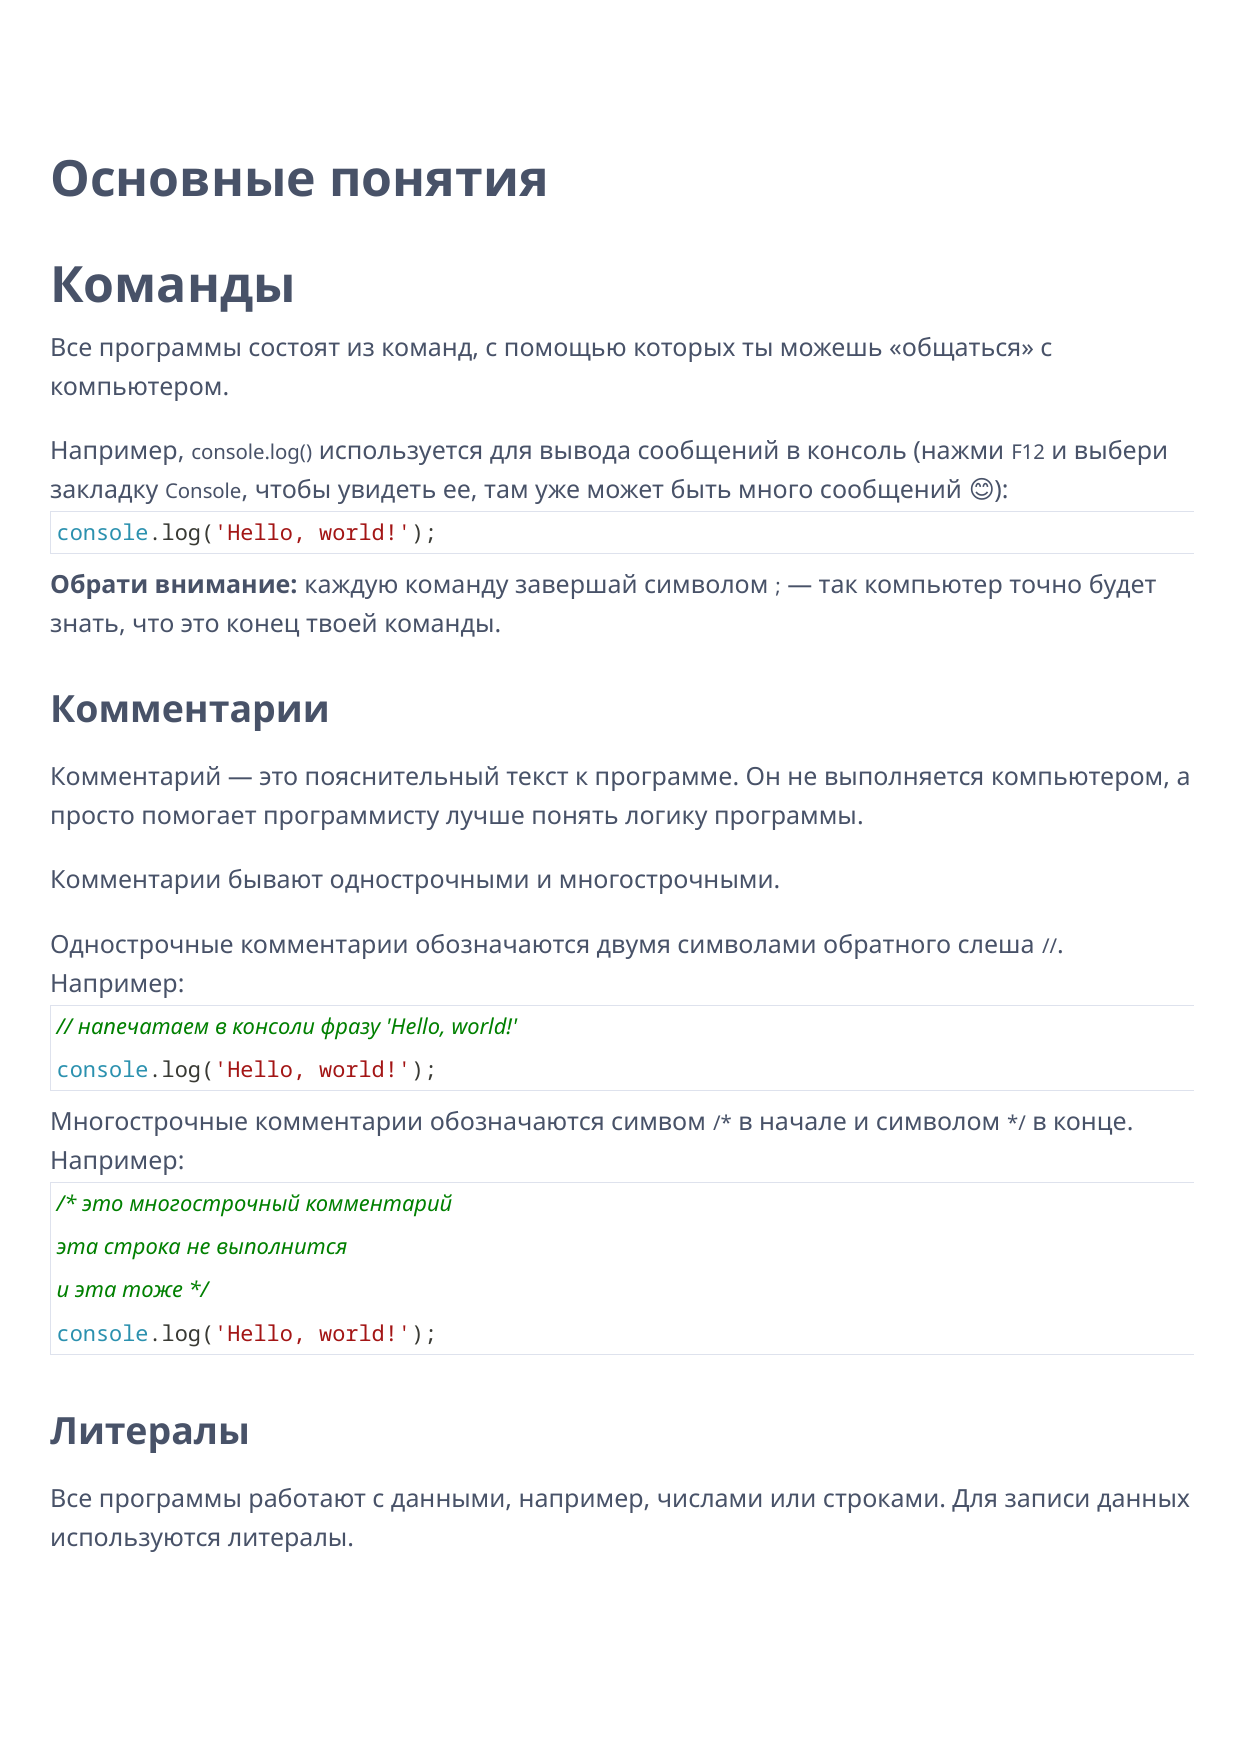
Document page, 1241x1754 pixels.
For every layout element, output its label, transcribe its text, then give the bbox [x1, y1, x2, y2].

text console.log('Hello, world!'); [51, 1048, 1194, 1090]
text Все программы состоят из команд, с помощью которых ты можешь «общаться» с компьютером. [50, 329, 1194, 403]
text // напечатаем в консоли фразу 'Hello, world!' [51, 1006, 1194, 1041]
subtitle Основные понятия [50, 143, 1240, 211]
text Все программы работают с данными, например, числами или строками. Для записи данных используются литералы. [50, 1481, 1194, 1554]
text Обрати внимание: каждую команду завершай символом ; — так компьютер точно будет знать, что это конец твоей команды. [50, 567, 1194, 640]
text Например, console.log() используется для вывода сообщений в консоль (нажми F12 и выбери закладку Console, чтобы увидеть ее, там уже может быть много сообщений 😊): [50, 433, 1194, 506]
text /* это многострочный комментарий [51, 1183, 1194, 1218]
text Комментарий — это пояснительный текст к программе. Он не выполняется компьютером, а просто помогает программисту лучше понять логику программы. [50, 759, 1194, 832]
text Многострочные комментарии обозначаются симвом /* в начале и символом */ в конце. Например: [50, 1103, 1194, 1177]
text console.log('Hello, world!'); [51, 512, 1194, 553]
text console.log('Hello, world!'); [51, 1311, 1194, 1354]
text и эта тоже */ [51, 1268, 1194, 1304]
subtitle Команды [50, 249, 1240, 317]
text Комментарии бывают однострочными и многострочными. [50, 862, 1194, 896]
text эта строка не выполнится [51, 1225, 1194, 1261]
subtitle Комментарии [50, 683, 1194, 734]
subtitle Литералы [50, 1404, 1194, 1456]
text Однострочные комментарии обозначаются двумя символами обратного слеша //. Например: [50, 926, 1194, 999]
